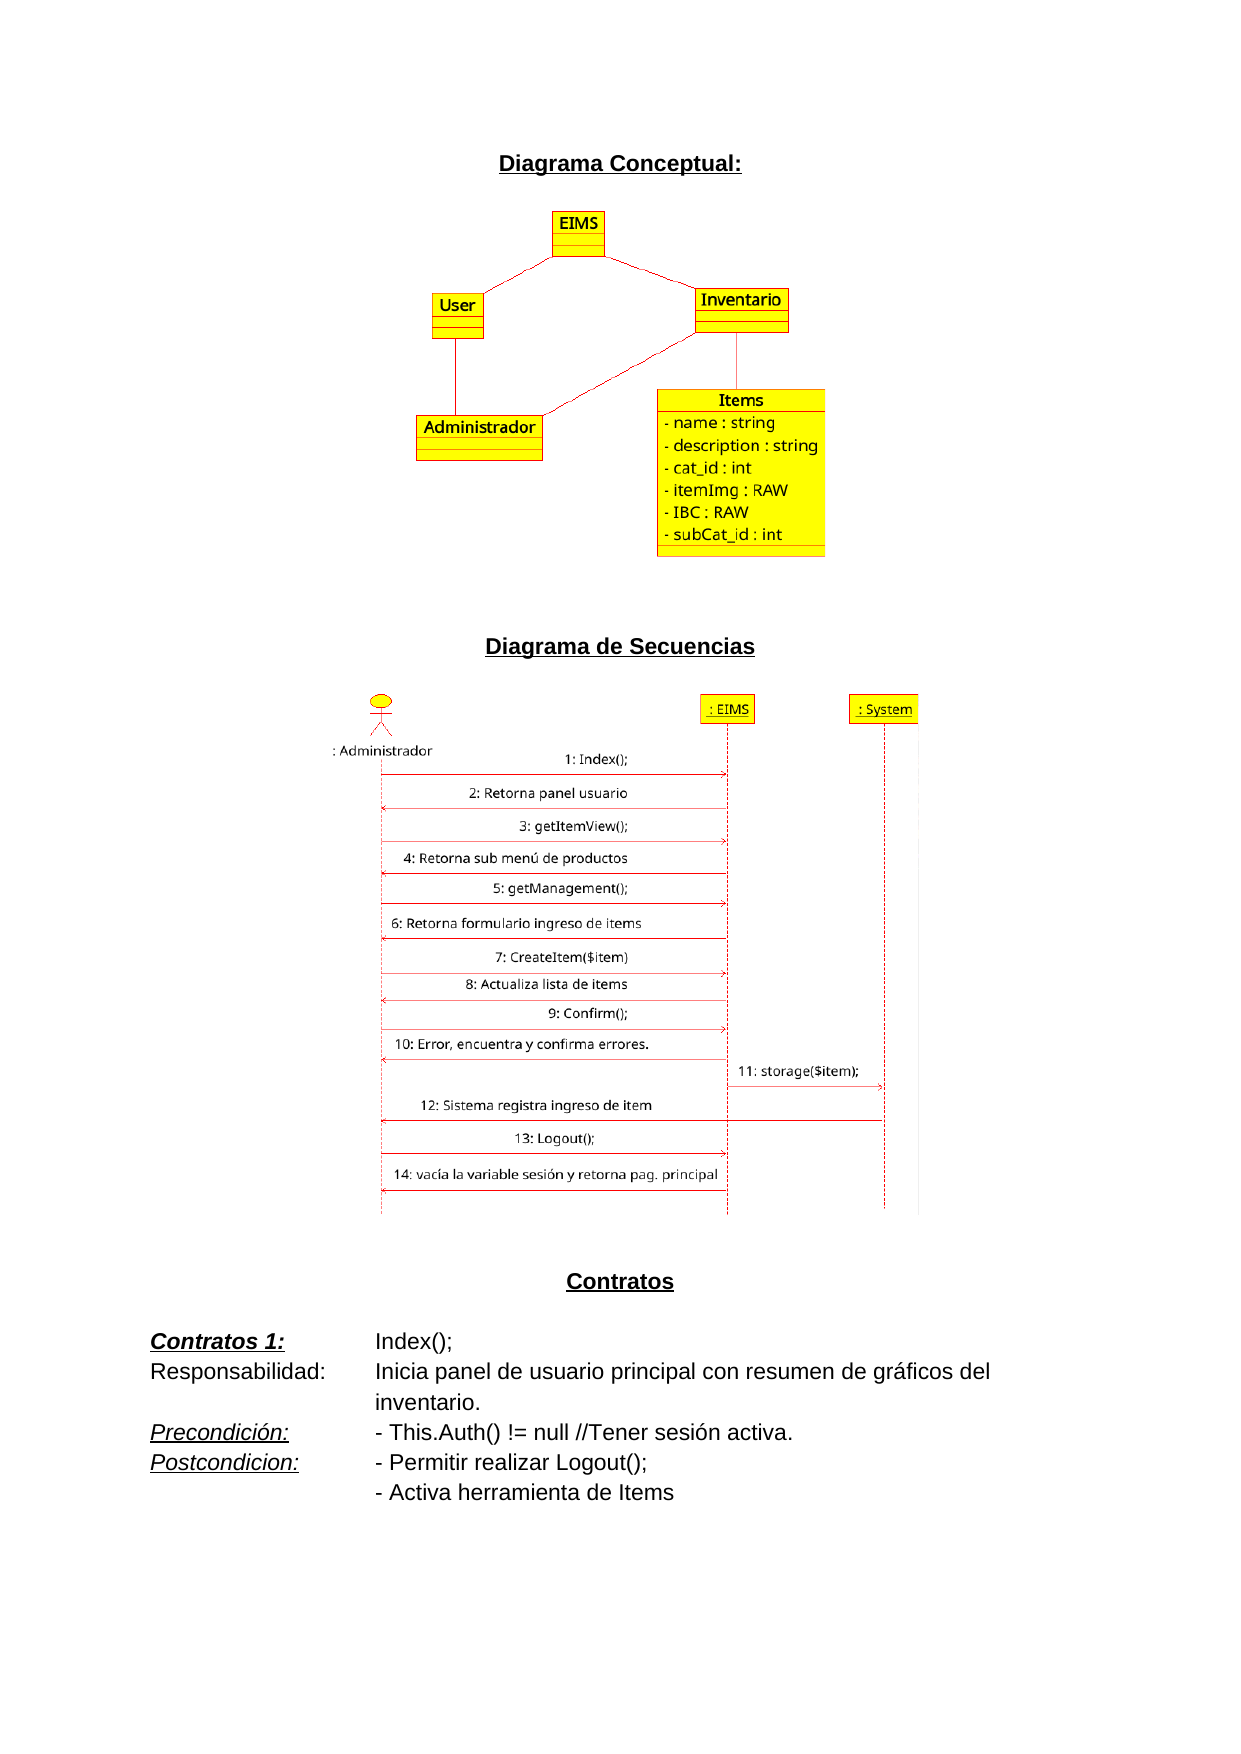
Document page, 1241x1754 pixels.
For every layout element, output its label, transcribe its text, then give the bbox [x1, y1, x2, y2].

text - Activa herramienta de Items [150, 1479, 1090, 1506]
text Contratos [150, 1268, 1090, 1294]
text Responsabilidad: Inicia panel de usuario principal con resumen de gráficos del inventario. [150, 1358, 1090, 1415]
text Contratos 1: Index(); [150, 1328, 1090, 1354]
text Diagrama de Secuencias [150, 633, 1090, 660]
text Postcondicion: - Permitir realizar Logout(); [150, 1449, 1090, 1475]
picture [322, 693, 919, 1215]
text Precondición: - This.Auth() != null //Tener sesión activa. [150, 1419, 1090, 1445]
picture [415, 210, 826, 557]
text Diagrama Conceptual: [150, 150, 1090, 176]
